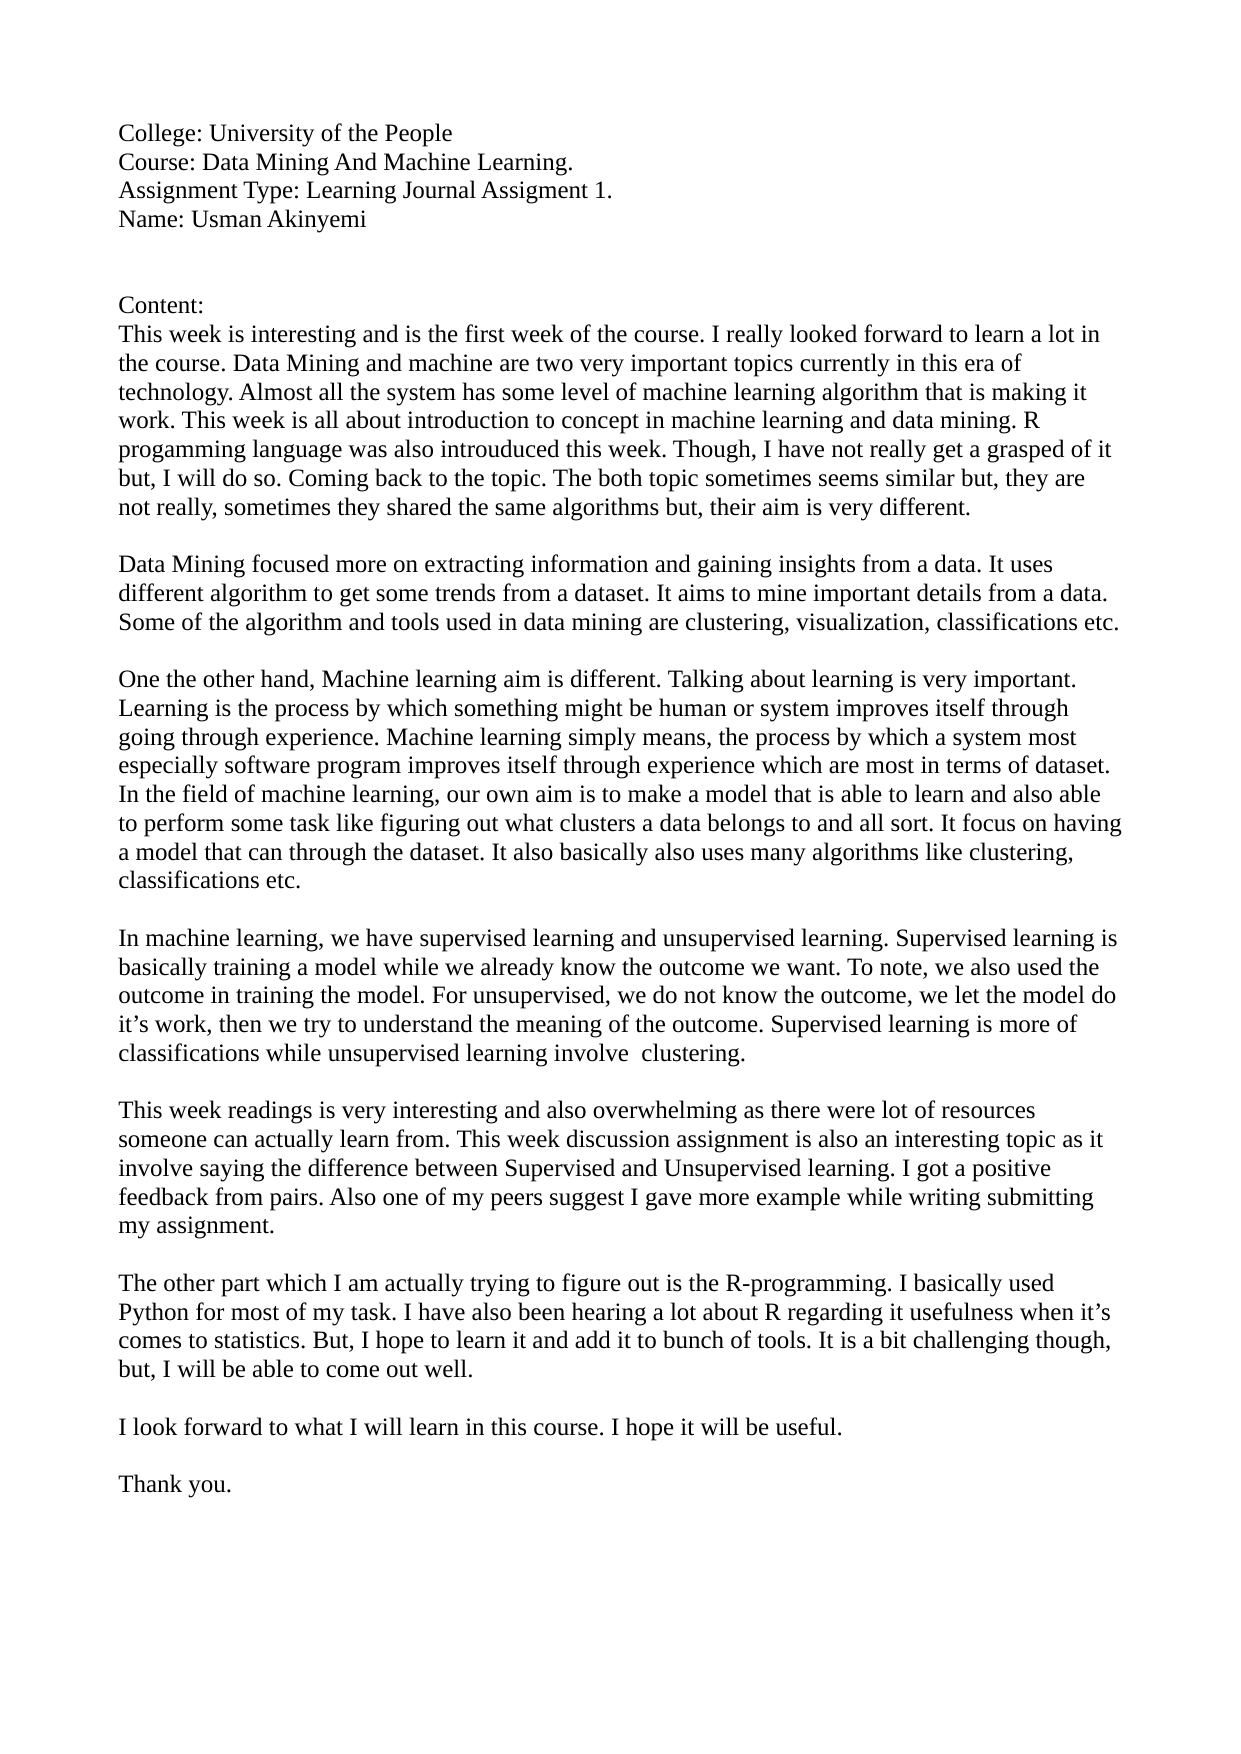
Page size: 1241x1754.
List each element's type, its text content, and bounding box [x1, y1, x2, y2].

text One the other hand, Machine learning aim is different. Talking about learning is very important. Learning is the process by which something might be human or system improves itself through going through experience. Machine learning simply means, the process by which a system most especially software program improves itself through experience which are most in terms of dataset. In the field of machine learning, our own aim is to make a model that is able to learn and also able to perform some task like figuring out what clusters a data belongs to and all sort. It focus on having a model that can through the dataset. It also basically also uses many algorithms like clustering, classifications etc. [118, 664, 1122, 894]
text Data Mining focused more on extracting information and gaining insights from a data. It uses different algorithm to get some trends from a dataset. It aims to mine important details from a data. Some of the algorithm and tools used in data mining are clustering, visualization, classifications etc. [118, 549, 1122, 636]
text This week is interesting and is the first week of the course. I really looked forward to learn a lot in the course. Data Mining and machine are two very important topics currently in this era of technology. Almost all the system has some level of machine learning algorithm that is making it work. This week is all about introduction to concept in machine learning and data mining. R progamming language was also introuduced this week. Though, I have not really get a grasped of it but, I will do so. Coming back to the topic. The both topic sometimes seems similar but, they are not really, sometimes they shared the same algorithms but, their aim is very different. [118, 319, 1122, 521]
text College: University of the People [118, 118, 1122, 147]
text The other part which I am actually trying to figure out is the R-programming. I basically used Python for most of my task. I have also been hearing a lot about R regarding it usefulness when it’s comes to statistics. But, I hope to learn it and add it to bunch of tools. It is a bit challenging though, but, I will be able to come out well. [118, 1268, 1122, 1383]
text In machine learning, we have supervised learning and unsupervised learning. Supervised learning is basically training a model while we already know the outcome we want. To note, we also used the outcome in training the model. For unsupervised, we do not know the outcome, we let the model do it’s work, then we try to understand the meaning of the outcome. Supervised learning is more of classifications while unsupervised learning involve clustering. [118, 923, 1122, 1067]
text Content: [118, 291, 1122, 319]
text Assignment Type: Learning Journal Assigment 1. [118, 176, 1122, 204]
text Name: Usman Akinyemi [118, 204, 1122, 233]
text Thank you. [118, 1469, 1122, 1498]
text I look forward to what I will learn in this course. I hope it will be useful. [118, 1412, 1122, 1441]
text This week readings is very interesting and also overwhelming as there were lot of resources someone can actually learn from. This week discussion assignment is also an interesting topic as it involve saying the difference between Supervised and Unsupervised learning. I got a positive feedback from pairs. Also one of my peers suggest I gave more example while writing submitting my assignment. [118, 1096, 1122, 1239]
text Course: Data Mining And Machine Learning. [118, 147, 1122, 176]
